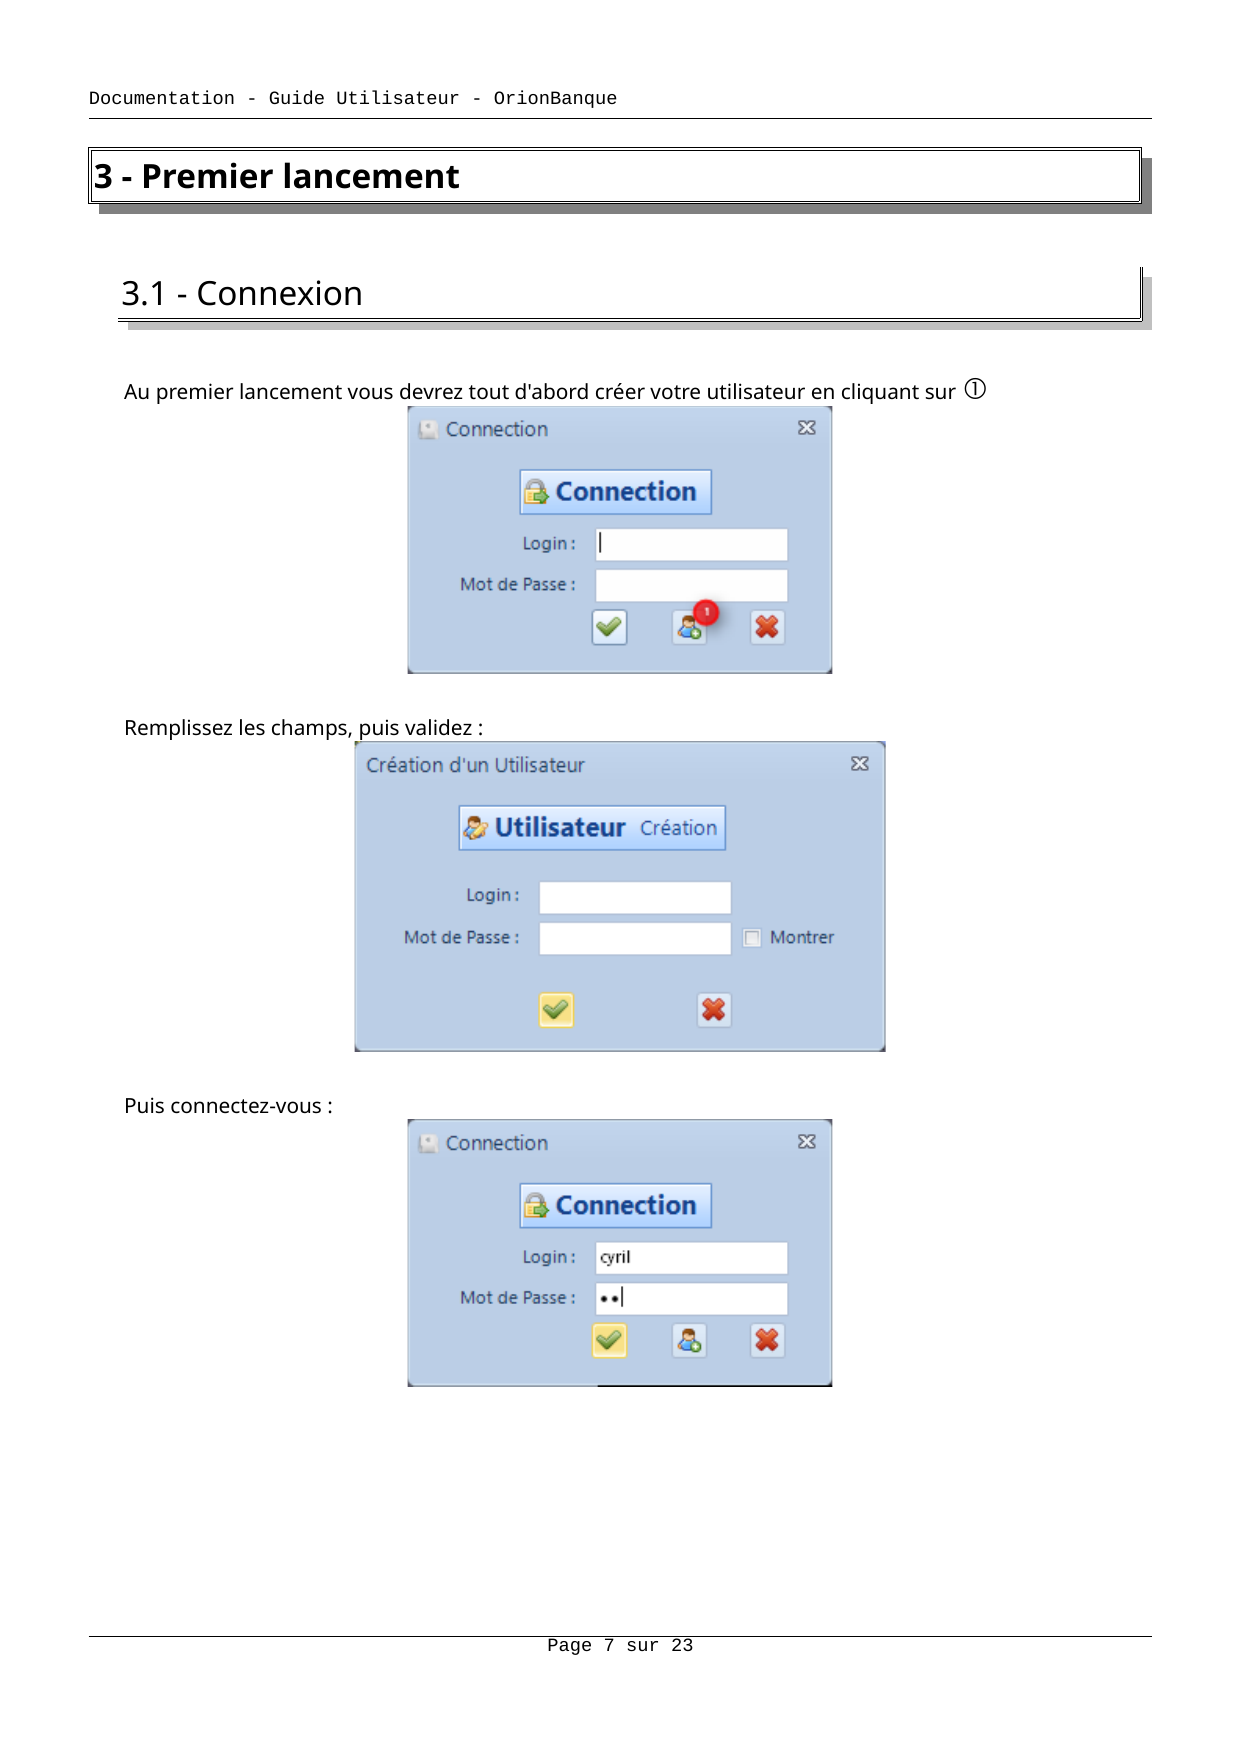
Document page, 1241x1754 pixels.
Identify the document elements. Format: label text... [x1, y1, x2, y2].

text Puis connectez-vous : [88, 1091, 1152, 1120]
picture [354, 741, 886, 1052]
subtitle Connexion [118, 267, 1142, 321]
picture [407, 406, 833, 674]
subtitle Premier lancement [89, 148, 1141, 203]
picture [407, 1119, 833, 1387]
text Remplissez les champs, puis validez : [88, 713, 1152, 742]
text Au premier lancement vous devrez tout d'abord créer votre utilisateur en cliquant sur  [88, 377, 1152, 406]
